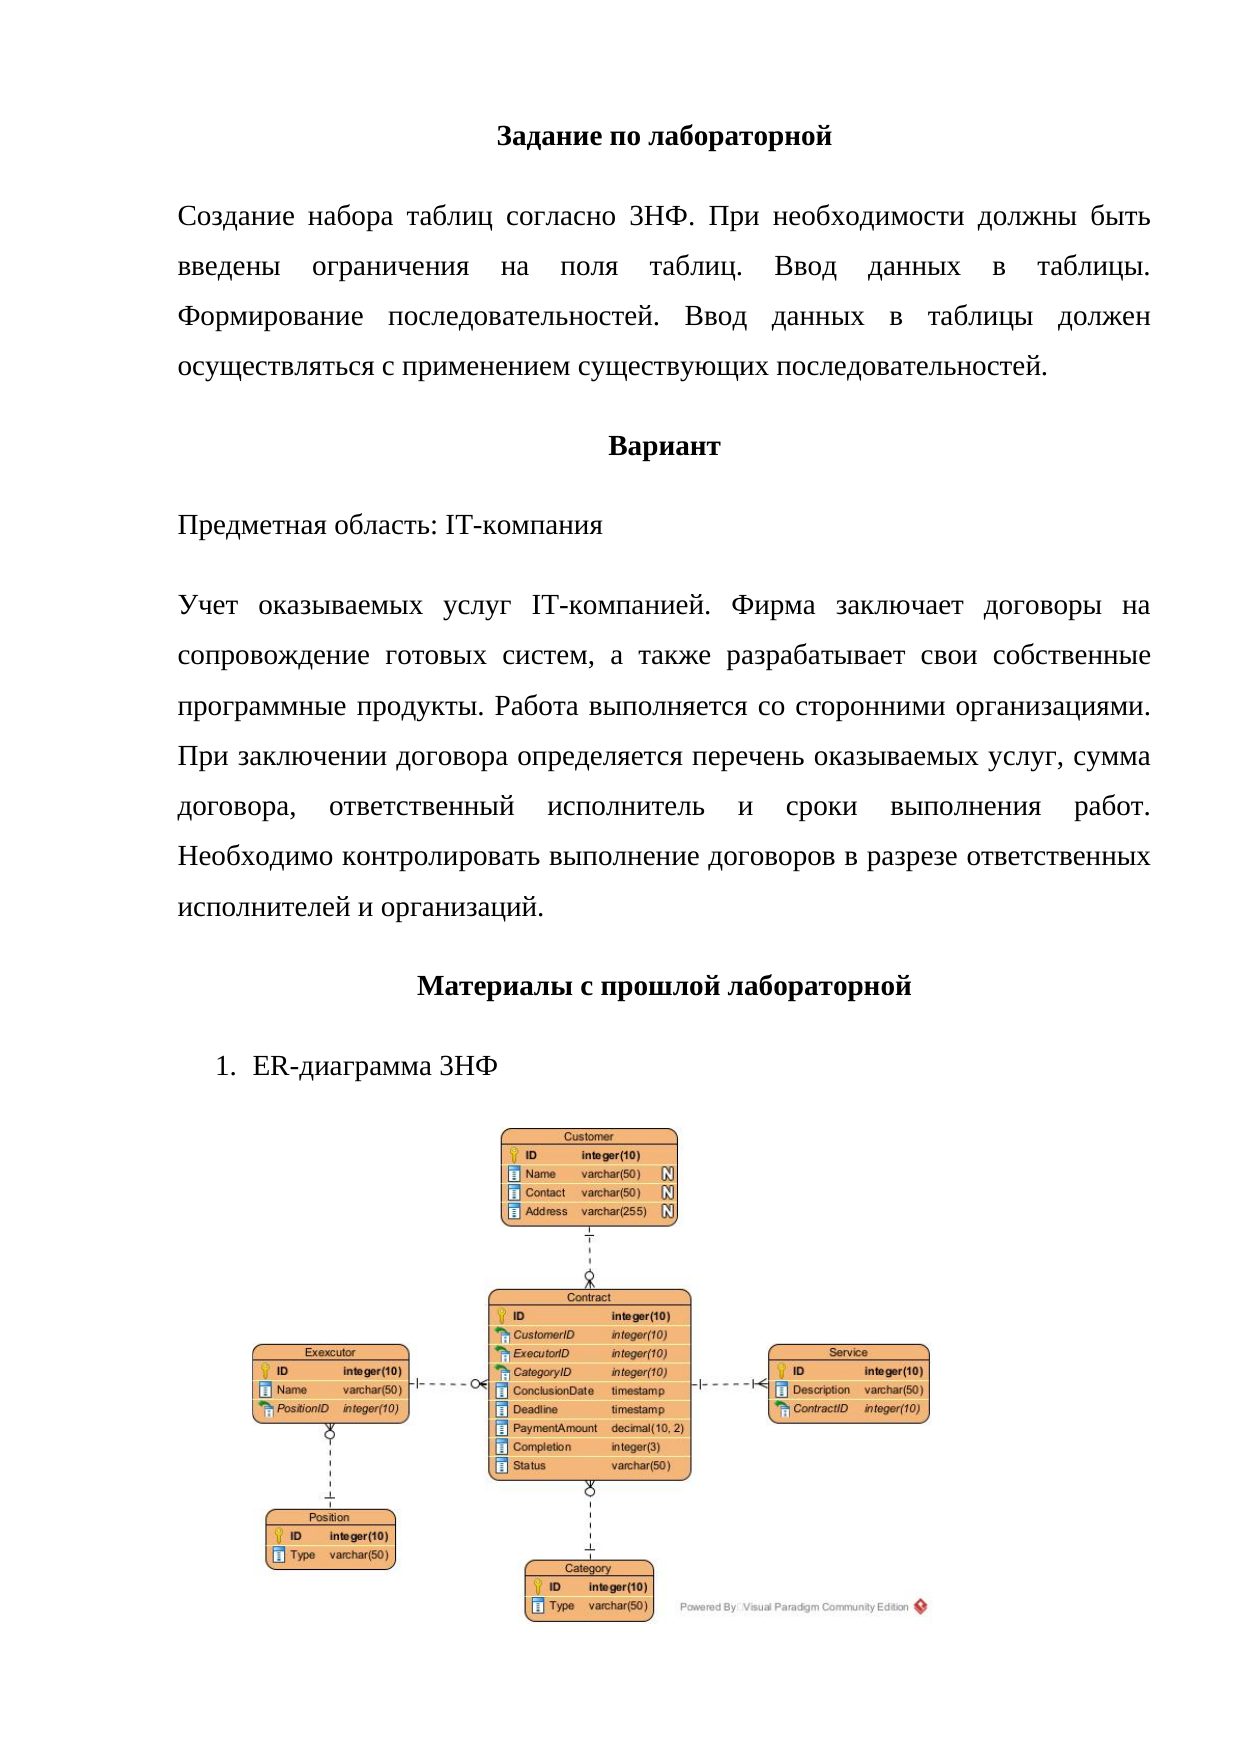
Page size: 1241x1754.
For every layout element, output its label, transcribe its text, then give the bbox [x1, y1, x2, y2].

text Задание по лабораторной [177, 118, 1152, 152]
text Создание набора таблиц согласно 3НФ. При необходимости должны быть введены ограничения на поля таблиц. Ввод данных в таблицы. Формирование последовательностей. Ввод данных в таблицы должен осуществляться с применением существующих последовательностей. [177, 198, 1152, 382]
text Предметная область: IT-компания [177, 507, 1152, 541]
list ER-диаграмма 3НФ [215, 1048, 1152, 1081]
picture [252, 1127, 933, 1624]
text Материалы с прошлой лабораторной [177, 968, 1152, 1002]
text Вариант [177, 428, 1152, 462]
text Учет оказываемых услуг IT-компанией. Фирма заключает договоры на сопровождение готовых систем, а также разрабатывает свои собственные программные продукты. Работа выполняется со сторонними организациями. При заключении договора определяется перечень оказываемых услуг, сумма договора, ответственный исполнитель и сроки выполнения работ. Необходимо контролировать выполнение договоров в разрезе ответственных исполнителей и организаций. [177, 587, 1152, 922]
